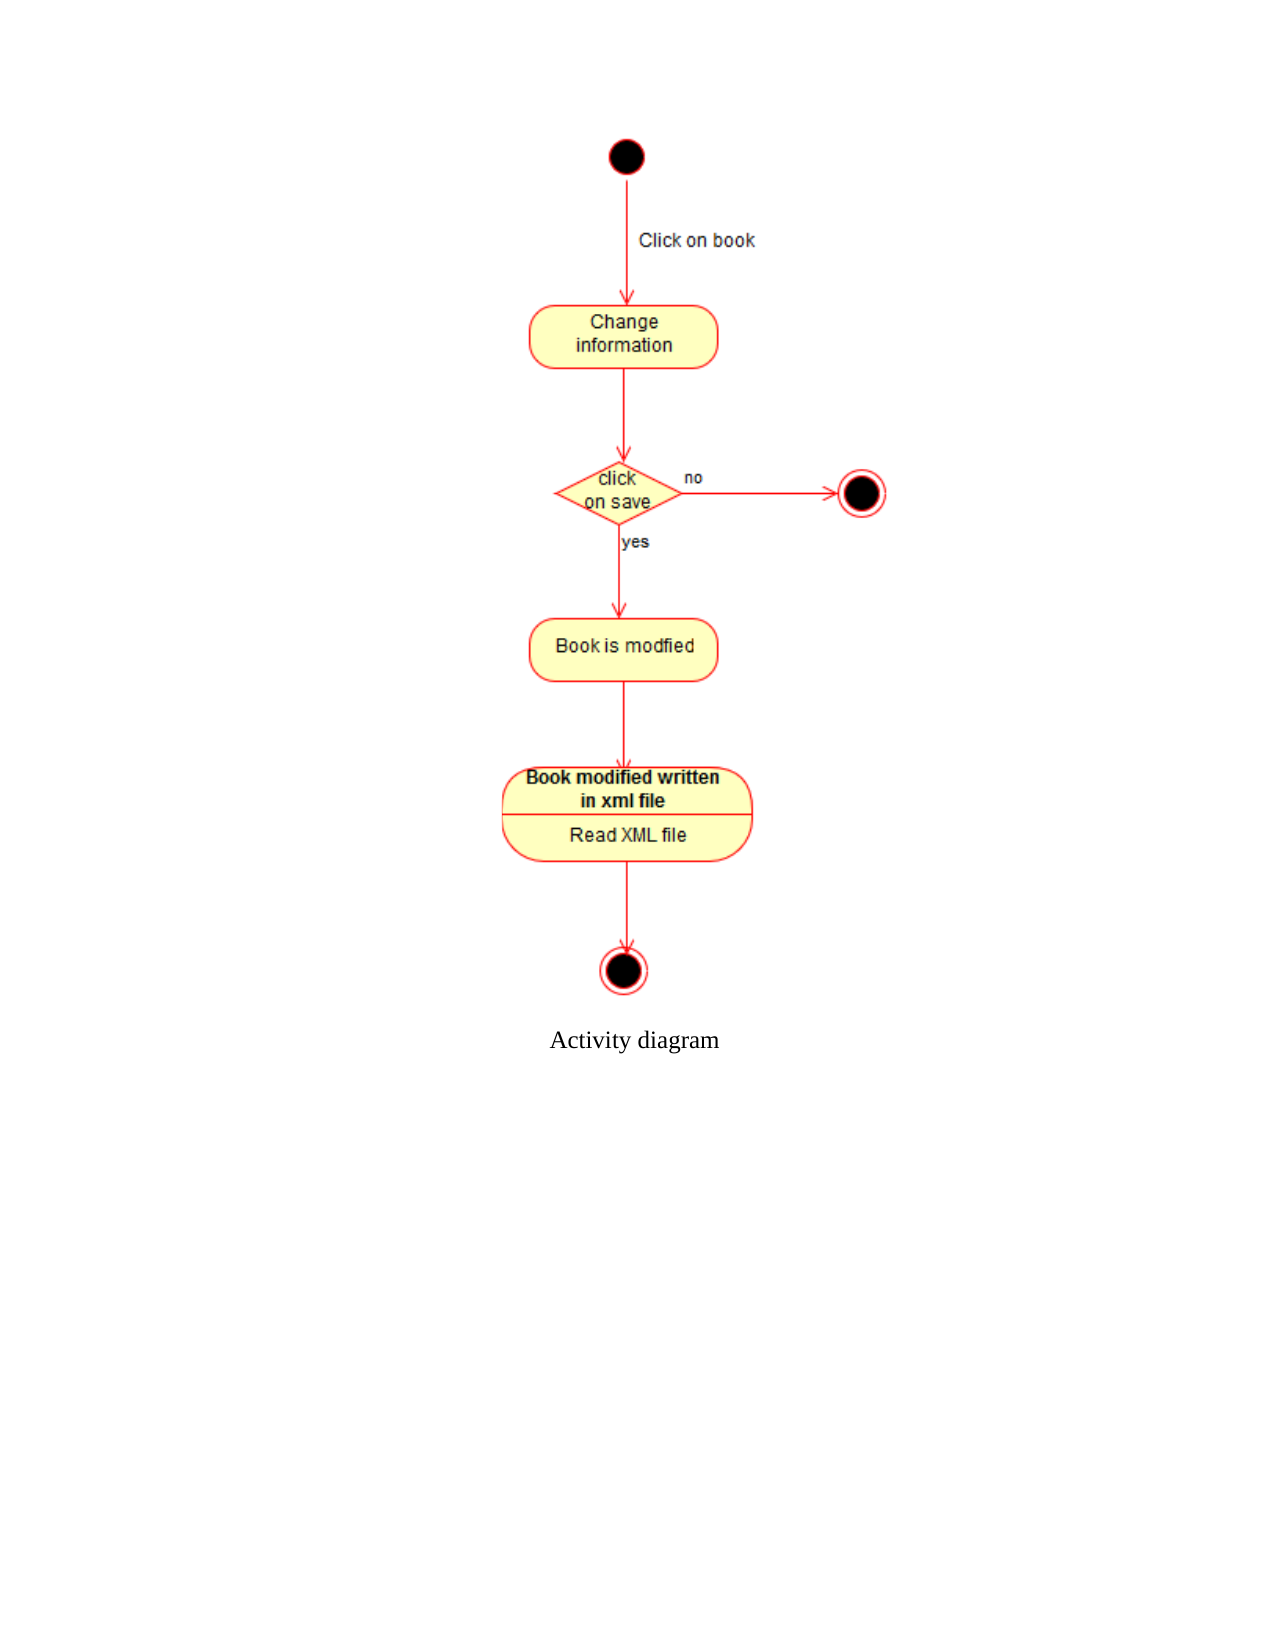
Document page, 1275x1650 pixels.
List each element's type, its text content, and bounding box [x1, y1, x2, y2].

text Activity diagram [118, 1025, 1157, 1054]
